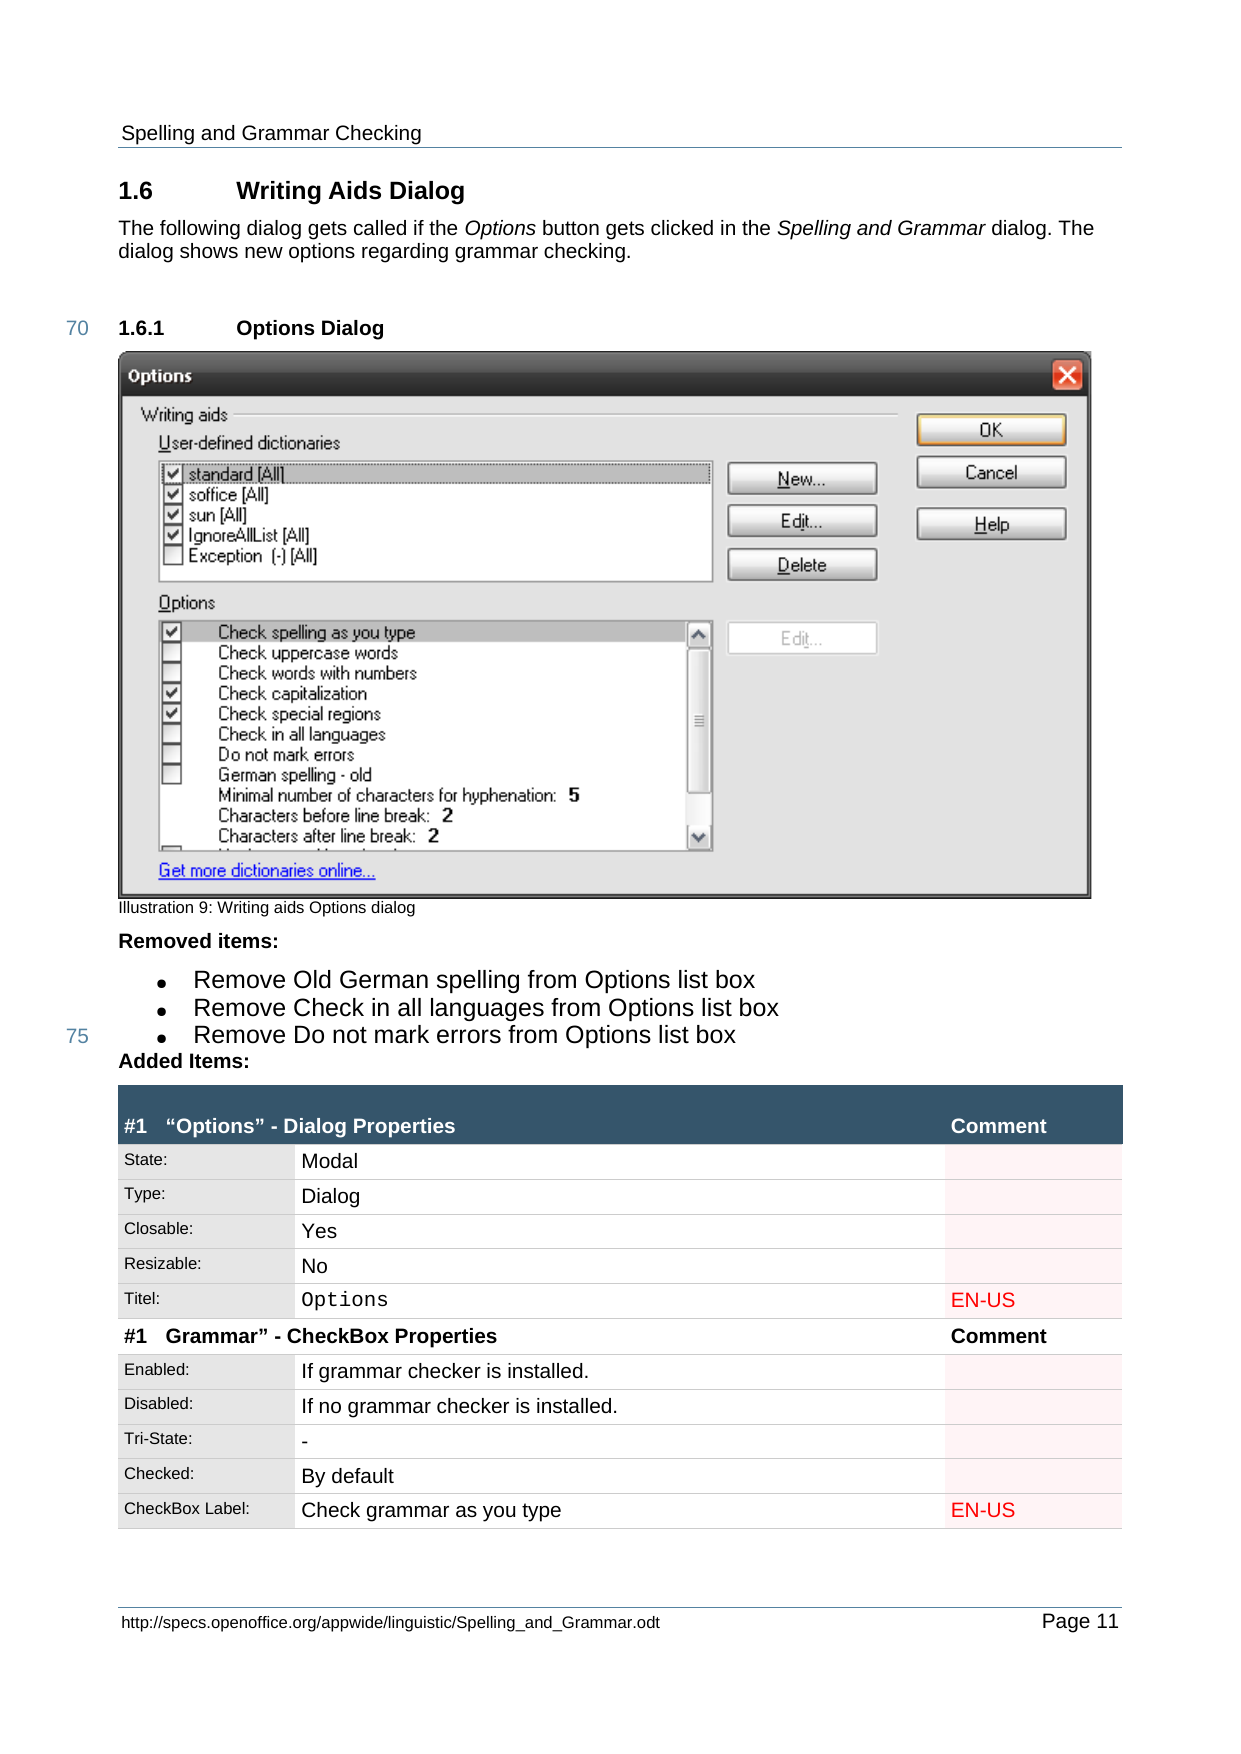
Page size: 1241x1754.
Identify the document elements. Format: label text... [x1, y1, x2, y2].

table_cell Type: [118, 1180, 295, 1214]
table_cell CheckBox Label: [118, 1494, 295, 1528]
table_cell Tri-State: [118, 1425, 295, 1458]
table_cell No [295, 1249, 945, 1283]
text Added Items: [118, 1049, 1122, 1072]
table_cell Enabled: [118, 1355, 295, 1389]
table_cell Checked: [118, 1459, 295, 1493]
subtitle Options Dialog [118, 317, 1122, 340]
table_cell [945, 1180, 1122, 1214]
table_cell Titel: [118, 1284, 295, 1318]
list Remove Do not mark errors from Options list box [156, 1021, 1122, 1049]
text Illustration 9: Writing aids Options dialog [118, 899, 1092, 917]
table_cell Options [295, 1284, 945, 1318]
table_cell [945, 1215, 1122, 1248]
table_header Comment [946, 1319, 1122, 1354]
table_cell EN-US [945, 1284, 1122, 1318]
list Remove Old German spelling from Options list box [156, 966, 1122, 993]
subtitle Writing Aids Dialog [118, 177, 1122, 205]
table_cell State: [118, 1145, 295, 1179]
table_cell If no grammar checker is installed. [295, 1390, 945, 1424]
table_cell [945, 1249, 1122, 1283]
table_cell If grammar checker is installed. [295, 1355, 945, 1389]
list Remove Check in all languages from Options list box [156, 993, 1122, 1021]
table_cell EN-US [945, 1494, 1122, 1528]
table_cell Yes [295, 1215, 945, 1248]
table_header “Options” - Dialog Properties [119, 1086, 945, 1144]
picture [118, 351, 1092, 899]
table_header Grammar” - CheckBox Properties [119, 1319, 945, 1354]
table_cell - [295, 1425, 945, 1458]
table_cell Disabled: [118, 1390, 295, 1424]
text Removed items: [118, 930, 1122, 953]
table_cell [945, 1425, 1122, 1458]
table_cell Resizable: [118, 1249, 295, 1283]
table_cell [945, 1390, 1122, 1424]
table_cell Modal [295, 1145, 945, 1179]
table_cell By default [295, 1459, 945, 1493]
table_cell Closable: [118, 1215, 295, 1248]
table_cell [945, 1459, 1122, 1493]
table_header Comment [946, 1086, 1122, 1144]
text The following dialog gets called if the Options button gets clicked in the Spelling and Grammar dialog. The dialog shows new options regarding grammar checking. [118, 216, 1122, 263]
table_cell Check grammar as you type [295, 1494, 945, 1528]
table_cell Dialog [295, 1180, 945, 1214]
table_cell [945, 1355, 1122, 1389]
table_cell [945, 1145, 1122, 1179]
